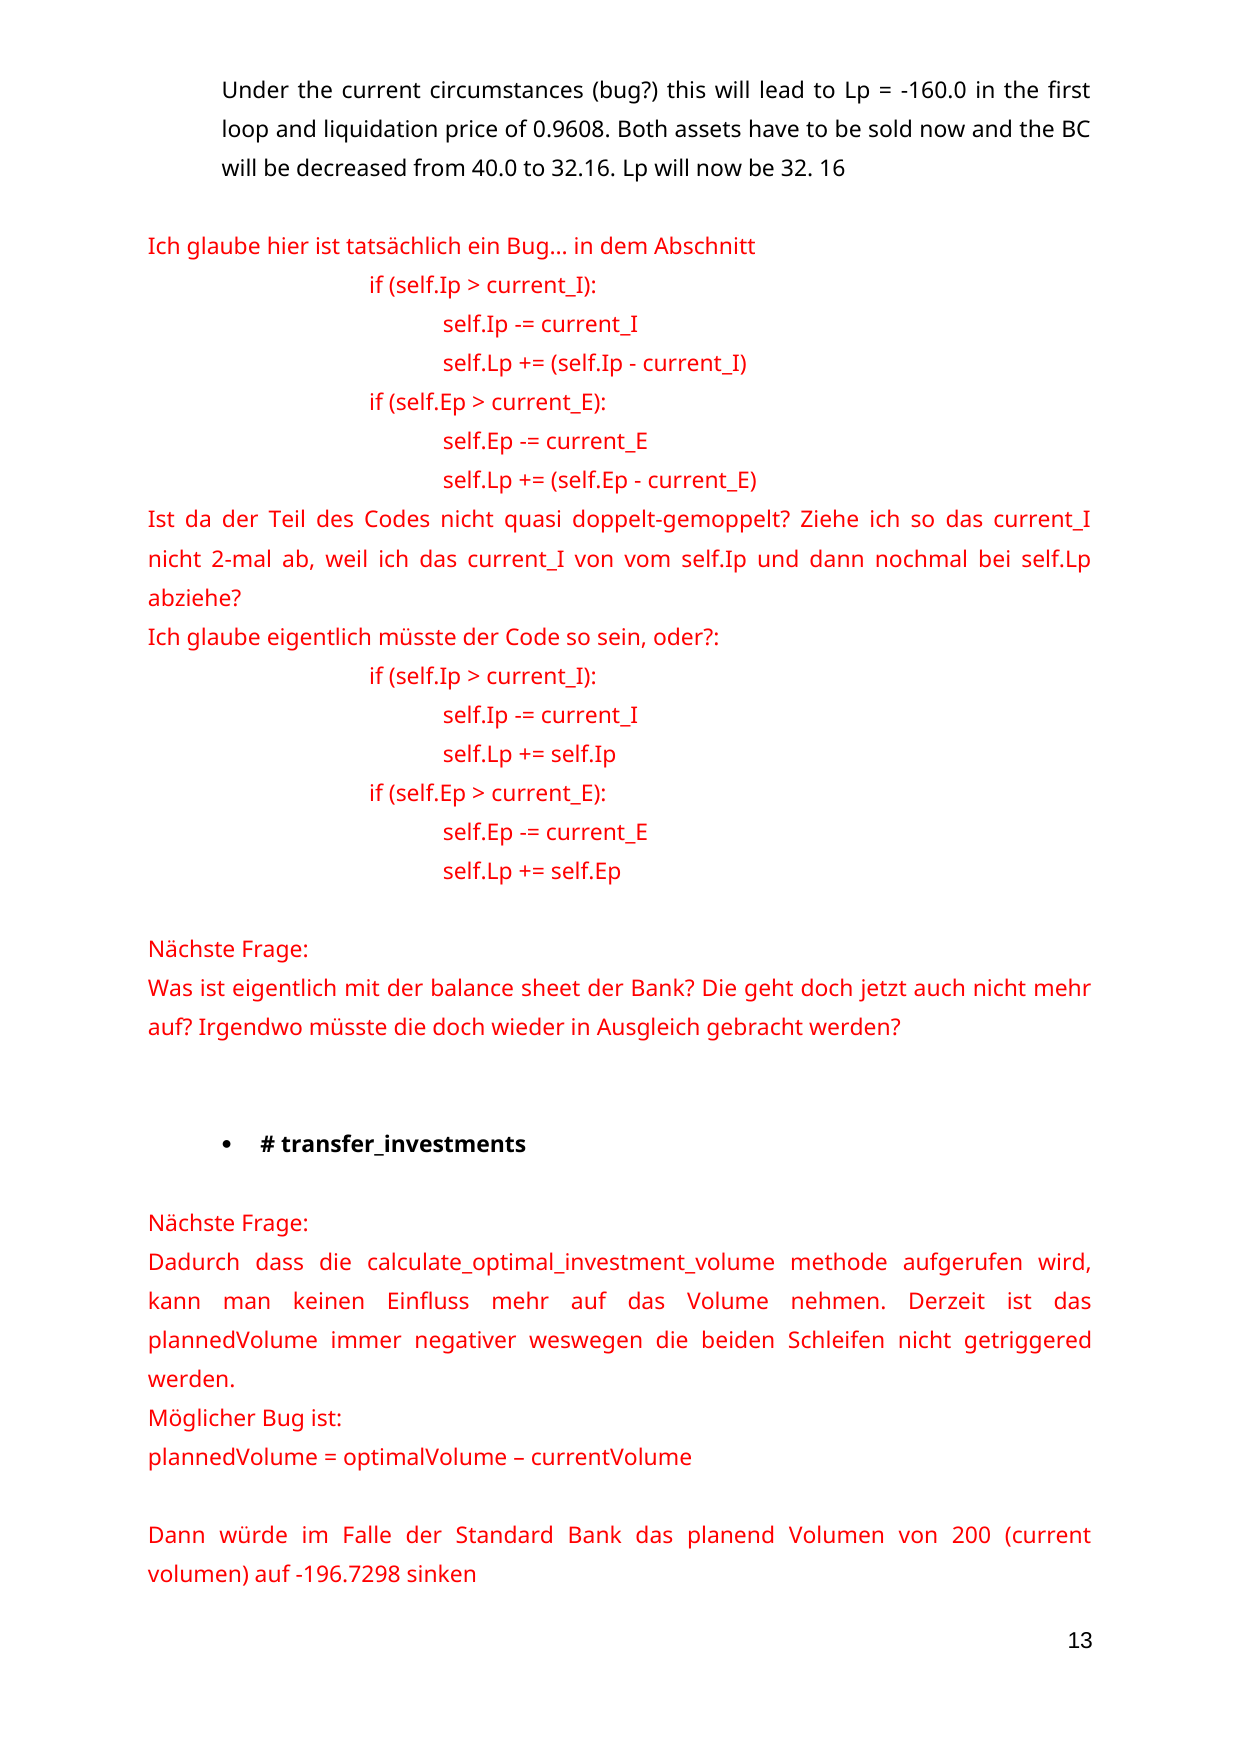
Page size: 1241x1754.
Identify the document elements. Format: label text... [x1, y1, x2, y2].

text self.Lp += (self.Ip - current_I) [148, 347, 1093, 378]
text plannedVolume = optimalVolume – currentVolume [148, 1441, 1093, 1472]
text self.Lp += self.Ip [148, 738, 1093, 769]
list # transfer_investments [223, 1128, 1093, 1160]
text Nächste Frage: [148, 1207, 1093, 1238]
text self.Ip -= current_I [148, 699, 1093, 730]
text if (self.Ip > current_I): [148, 269, 1093, 300]
text Under the current circumstances (bug?) this will lead to Lp = -160.0 in the first loop and liquidation price of 0.9608. Both assets have to be sold now and the BC will be decreased from 40.0 to 32.16. Lp will now be 32. 16 [221, 74, 1093, 183]
text self.Lp += self.Ep [148, 855, 1093, 886]
text Nächste Frage: [148, 933, 1093, 964]
text if (self.Ep > current_E): [148, 386, 1093, 417]
text self.Lp += (self.Ep - current_E) [148, 464, 1093, 496]
text self.Ip -= current_I [148, 308, 1093, 339]
text self.Ep -= current_E [148, 425, 1093, 457]
text if (self.Ep > current_E): [148, 777, 1093, 808]
text Ist da der Teil des Codes nicht quasi doppelt-gemoppelt? Ziehe ich so das current_I nicht 2-mal ab, weil ich das current_I von vom self.Ip und dann nochmal bei self.Lp abziehe? [148, 503, 1093, 613]
text Ich glaube eigentlich müsste der Code so sein, oder?: [148, 621, 1093, 652]
text Ich glaube hier ist tatsächlich ein Bug… in dem Abschnitt [148, 230, 1093, 261]
text Möglicher Bug ist: [148, 1402, 1093, 1433]
text self.Ep -= current_E [148, 816, 1093, 847]
text Dadurch dass die calculate_optimal_investment_volume methode aufgerufen wird, kann man keinen Einfluss mehr auf das Volume nehmen. Derzeit ist das plannedVolume immer negativer weswegen die beiden Schleifen nicht getriggered werden. [148, 1246, 1093, 1394]
text if (self.Ip > current_I): [148, 660, 1093, 691]
text Dann würde im Falle der Standard Bank das planend Volumen von 200 (current volumen) auf -196.7298 sinken [148, 1519, 1093, 1589]
text Was ist eigentlich mit der balance sheet der Bank? Die geht doch jetzt auch nicht mehr auf? Irgendwo müsste die doch wieder in Ausgleich gebracht werden? [148, 972, 1093, 1042]
